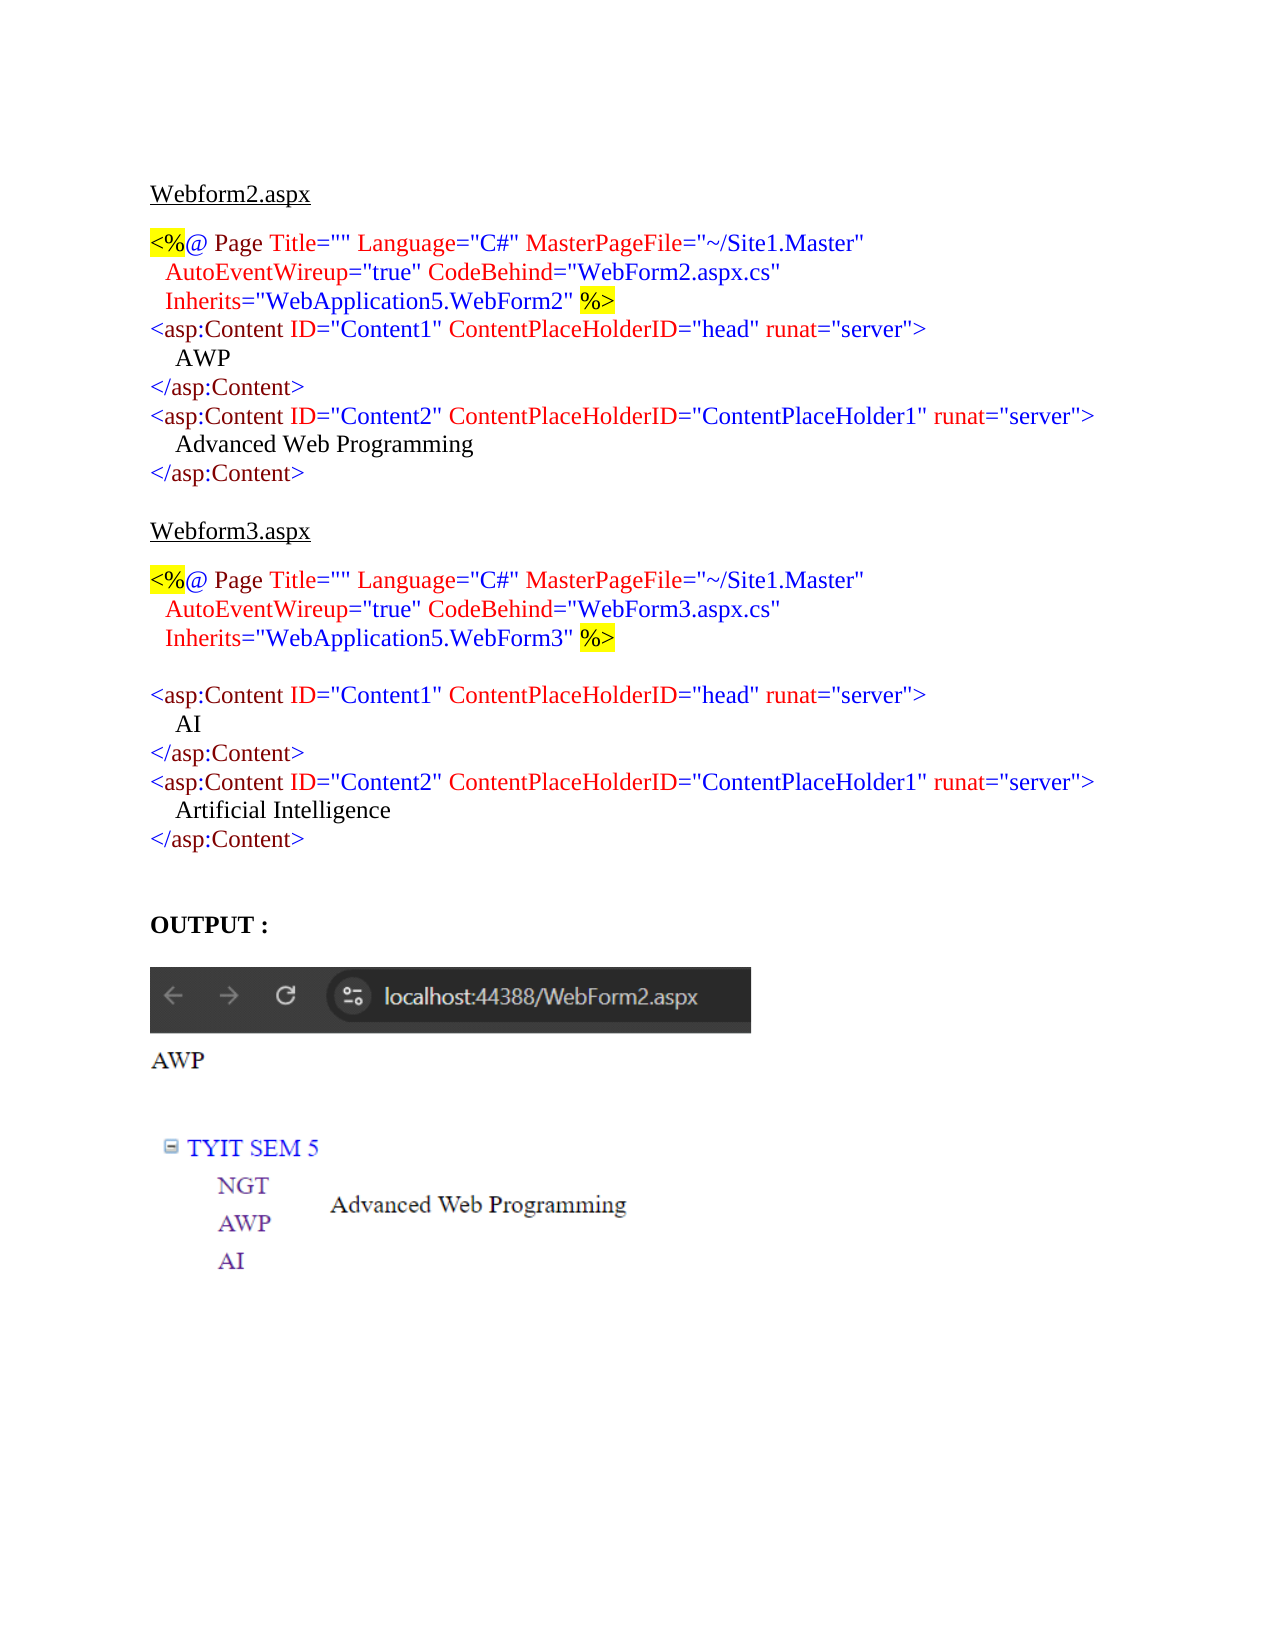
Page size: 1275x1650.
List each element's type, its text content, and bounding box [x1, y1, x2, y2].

text Webform2.aspx [150, 179, 1125, 207]
text Artificial Intelligence [150, 795, 1125, 824]
text <asp:Content ID="Content1" ContentPlaceHolderID="head" runat="server"> [150, 314, 1125, 343]
text <asp:Content ID="Content2" ContentPlaceHolderID="ContentPlaceHolder1" runat="server"> [150, 401, 1125, 429]
text AI [150, 709, 1125, 738]
text <asp:Content ID="Content2" ContentPlaceHolderID="ContentPlaceHolder1" runat="server"> [150, 767, 1125, 795]
text <asp:Content ID="Content1" ContentPlaceHolderID="head" runat="server"> [150, 680, 1125, 709]
text </asp:Content> [150, 372, 1125, 401]
text <%@ Page Title="" Language="C#" MasterPageFile="~/Site1.Master" AutoEventWireup="true" CodeBehind="WebForm2.aspx.cs" Inherits="WebApplication5.WebForm2" %> [150, 228, 1125, 314]
text Advanced Web Programming [150, 429, 1125, 458]
text </asp:Content> [150, 824, 1125, 853]
text OUTPUT : [150, 910, 1125, 939]
text </asp:Content> [150, 738, 1125, 767]
text Webform3.aspx [150, 516, 1125, 544]
text AWP [150, 343, 1125, 372]
text <%@ Page Title="" Language="C#" MasterPageFile="~/Site1.Master" AutoEventWireup="true" CodeBehind="WebForm3.aspx.cs" Inherits="WebApplication5.WebForm3" %> [150, 565, 1125, 652]
text </asp:Content> [150, 458, 1125, 487]
